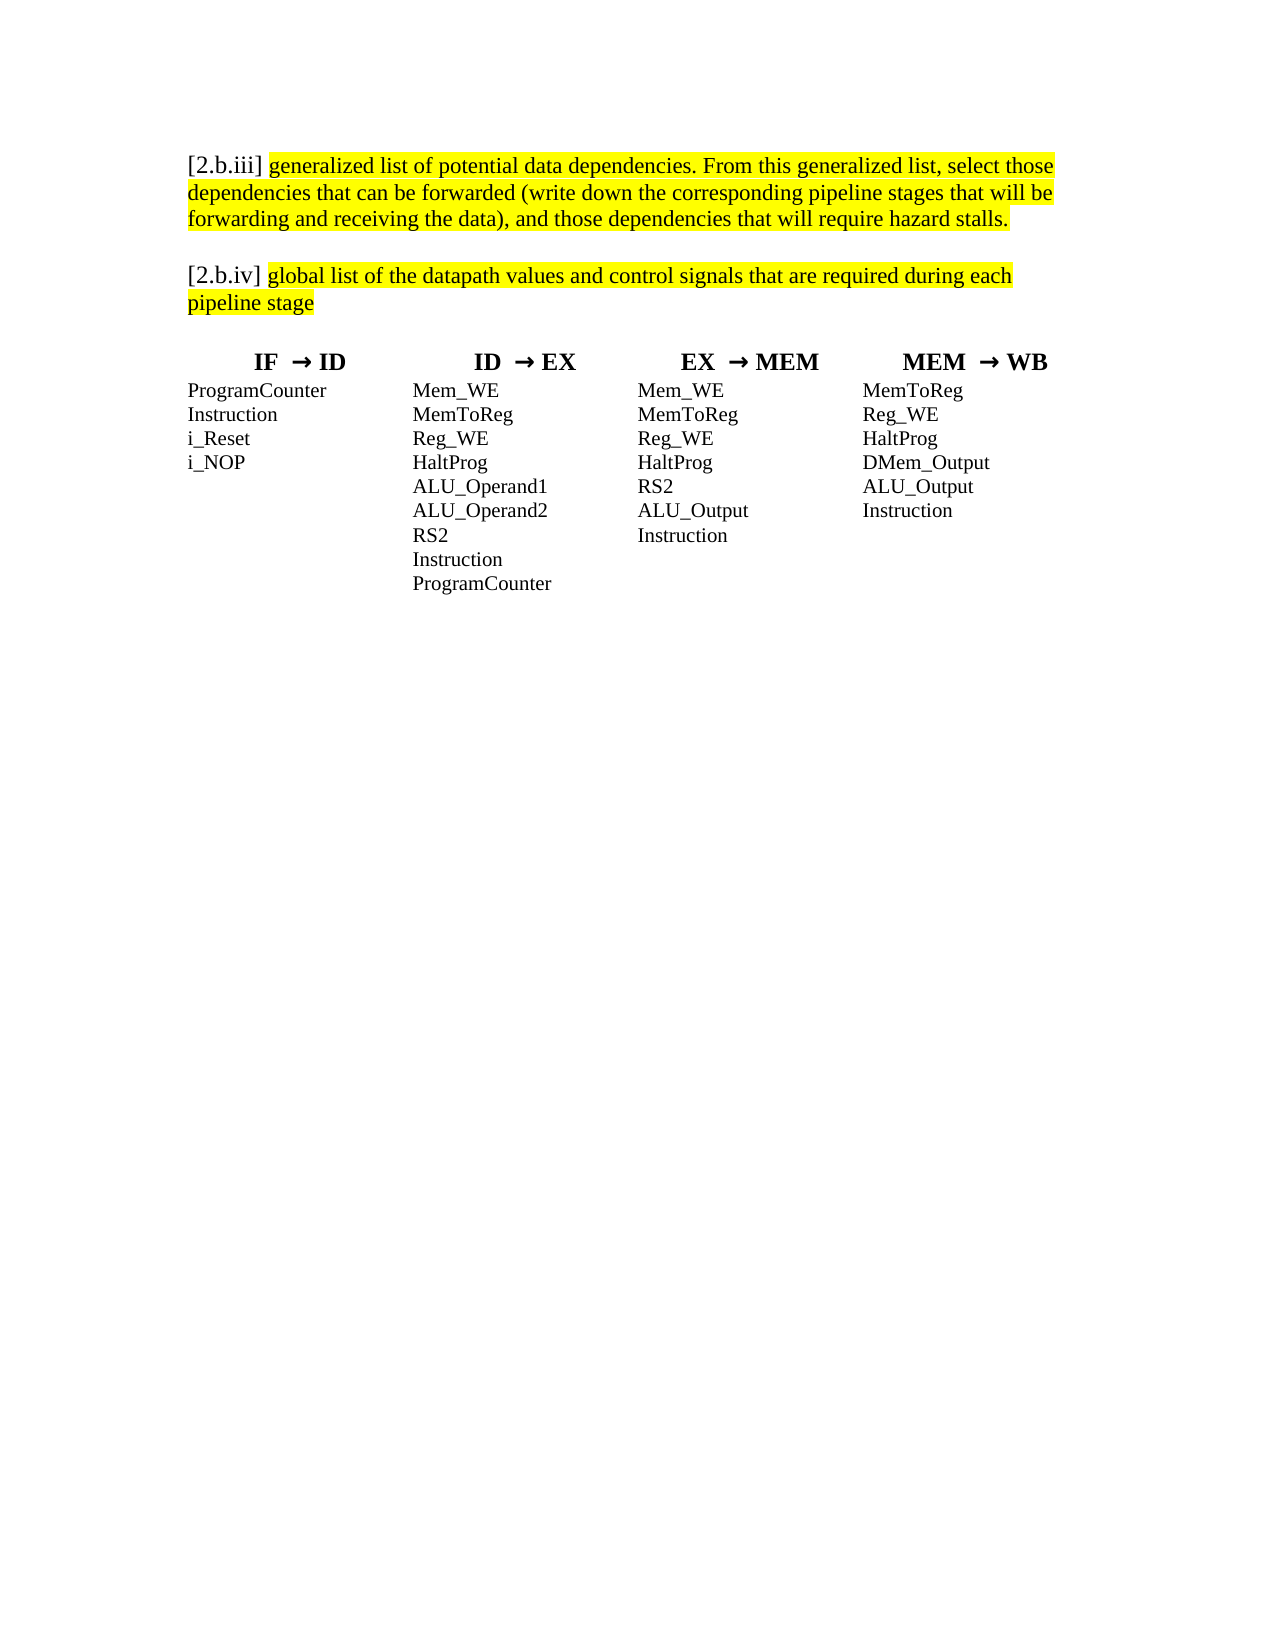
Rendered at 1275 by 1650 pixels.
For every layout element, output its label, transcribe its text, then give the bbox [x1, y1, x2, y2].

table_cell Instruction [188, 402, 412, 426]
table_cell Instruction [638, 523, 862, 547]
table_cell Mem_WE [638, 378, 862, 402]
table_cell [188, 499, 412, 522]
table_cell [188, 571, 412, 595]
table_cell Reg_WE [638, 426, 862, 450]
table_cell ProgramCounter [188, 378, 412, 402]
table_cell ALU_Output [638, 499, 862, 522]
table_cell [188, 474, 412, 498]
table_cell DMem_Output [863, 450, 1087, 474]
table_cell Instruction [413, 547, 637, 571]
table_cell RS2 [638, 474, 862, 498]
table_cell ALU_Output [863, 474, 1087, 498]
table_cell Reg_WE [413, 426, 637, 450]
table_cell [188, 523, 412, 547]
table_cell ALU_Operand2 [413, 499, 637, 522]
table_header EX → MEM [638, 344, 862, 378]
table_cell ProgramCounter [413, 571, 637, 595]
table_header MEM → WB [863, 344, 1087, 378]
table_cell HaltProg [413, 450, 637, 474]
table_header IF → ID [188, 344, 412, 378]
table_cell [188, 547, 412, 571]
text [2.b.iv] global list of the datapath values and control signals that are required during each pipeline stage [187, 260, 1087, 315]
table_cell HaltProg [863, 426, 1087, 450]
table_cell MemToReg [413, 402, 637, 426]
table_cell [863, 571, 1087, 595]
table_cell MemToReg [638, 402, 862, 426]
table_cell Reg_WE [863, 402, 1087, 426]
table_cell i_Reset [188, 426, 412, 450]
text [2.b.iii] generalized list of potential data dependencies. From this generalized list, select those dependencies that can be forwarded (write down the corresponding pipeline stages that will be forwarding and receiving the data), and those dependencies that will require hazard stalls. [187, 150, 1087, 231]
table_cell [638, 547, 862, 571]
table_header ID → EX [413, 344, 637, 378]
table_cell [638, 571, 862, 595]
table_cell Mem_WE [413, 378, 637, 402]
table_cell RS2 [413, 523, 637, 547]
table_cell Instruction [863, 499, 1087, 522]
table_cell MemToReg [863, 378, 1087, 402]
table_cell i_NOP [188, 450, 412, 474]
table_cell HaltProg [638, 450, 862, 474]
table_cell ALU_Operand1 [413, 474, 637, 498]
table_cell [863, 523, 1087, 547]
table_cell [863, 547, 1087, 571]
